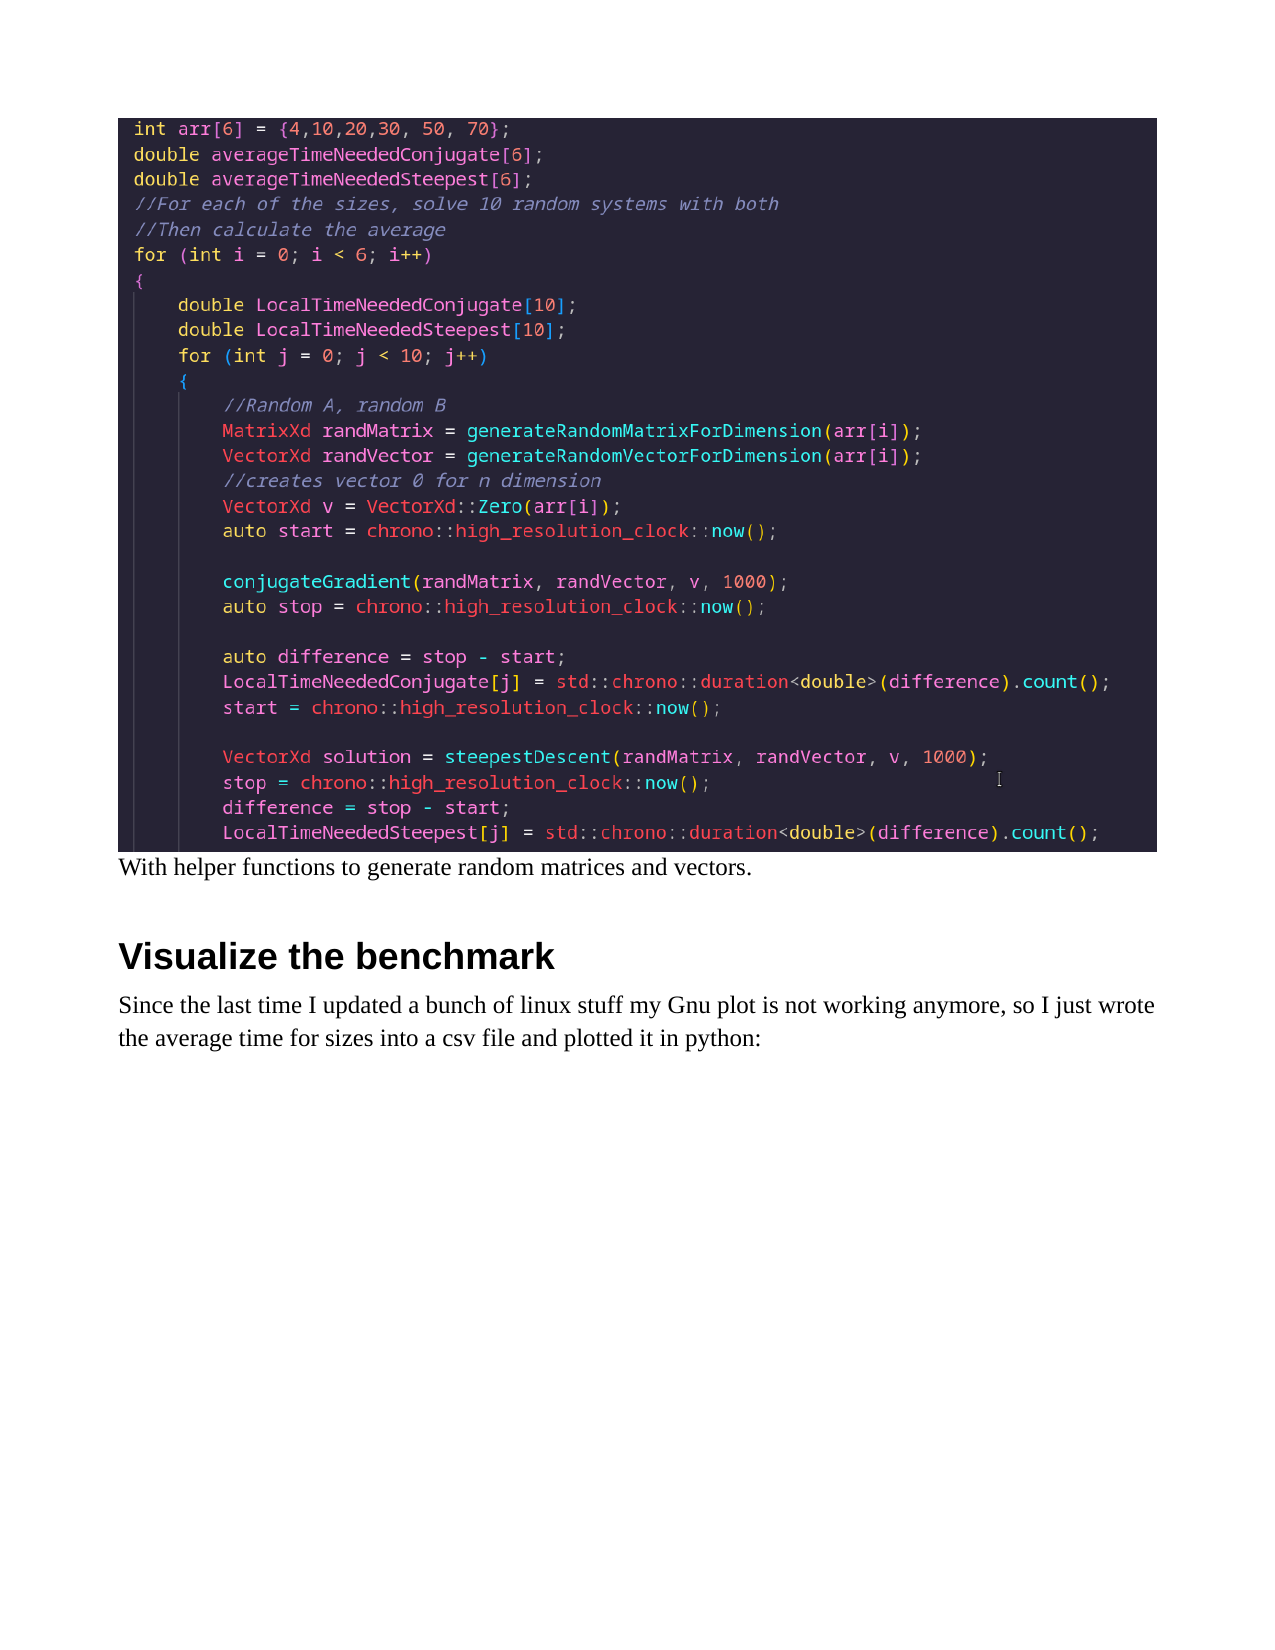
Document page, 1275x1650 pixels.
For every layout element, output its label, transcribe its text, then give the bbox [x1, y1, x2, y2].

text Since the last time I updated a bunch of linux stuff my Gnu plot is not working anymore, so I just wrote the average time for sizes into a csv file and plotted it in python: [118, 990, 1157, 1052]
subtitle Visualize the benchmark [118, 934, 1157, 977]
text With helper functions to generate random matrices and vectors. [118, 852, 1157, 881]
picture [118, 118, 1157, 852]
